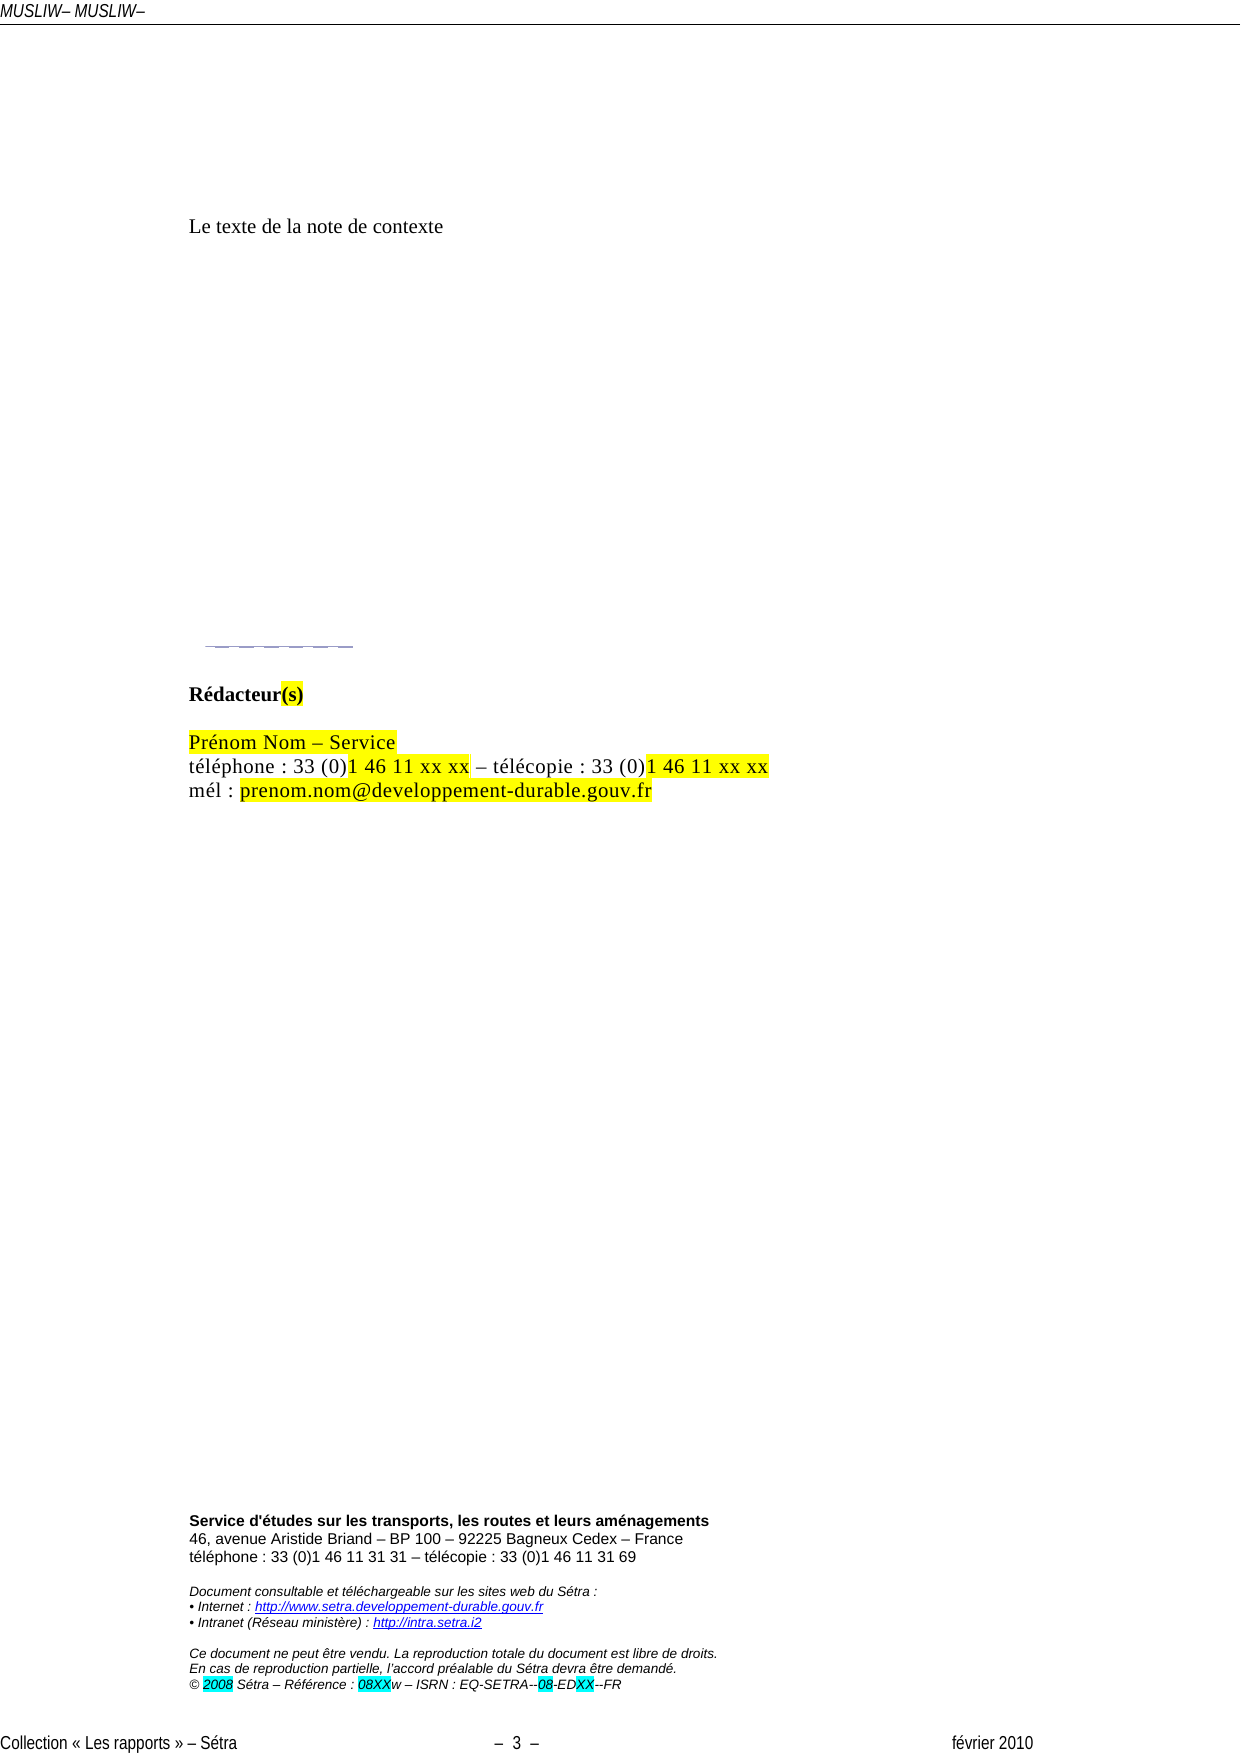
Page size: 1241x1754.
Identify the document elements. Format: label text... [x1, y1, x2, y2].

text En cas de reproduction partielle, l’accord préalable du Sétra devra être demandé. [189, 1661, 861, 1676]
text • Internet : http://www.setra.developpement-durable.gouv.fr [189, 1599, 861, 1614]
text Service d'études sur les transports, les routes et leurs aménagements [189, 1511, 861, 1529]
text • Intranet (Réseau ministère) : http://intra.setra.i2 [189, 1614, 861, 1630]
text © 2008 Sétra – Référence : 08XXw – ISRN : EQ-SETRA--08-EDXX--FR [189, 1676, 861, 1692]
text Ce document ne peut être vendu. La reproduction totale du document est libre de droits. [189, 1645, 861, 1661]
text 46, avenue Aristide Briand – BP 100 – 92225 Bagneux Cedex – France [189, 1529, 861, 1547]
text Le texte de la note de contexte [189, 214, 829, 238]
text Document consultable et téléchargeable sur les sites web du Sétra : [189, 1583, 861, 1599]
text téléphone : 33 (0)1 46 11 31 31 – télécopie : 33 (0)1 46 11 31 69 [189, 1547, 861, 1565]
text Rédacteur(s) [189, 681, 829, 706]
text Prénom Nom – Service téléphone : 33 (0)1 46 11 xx xx – télécopie : 33 (0)1 46 11 xx xx mél : prenom.nom@developpement-durable.gouv.fr [189, 729, 829, 802]
